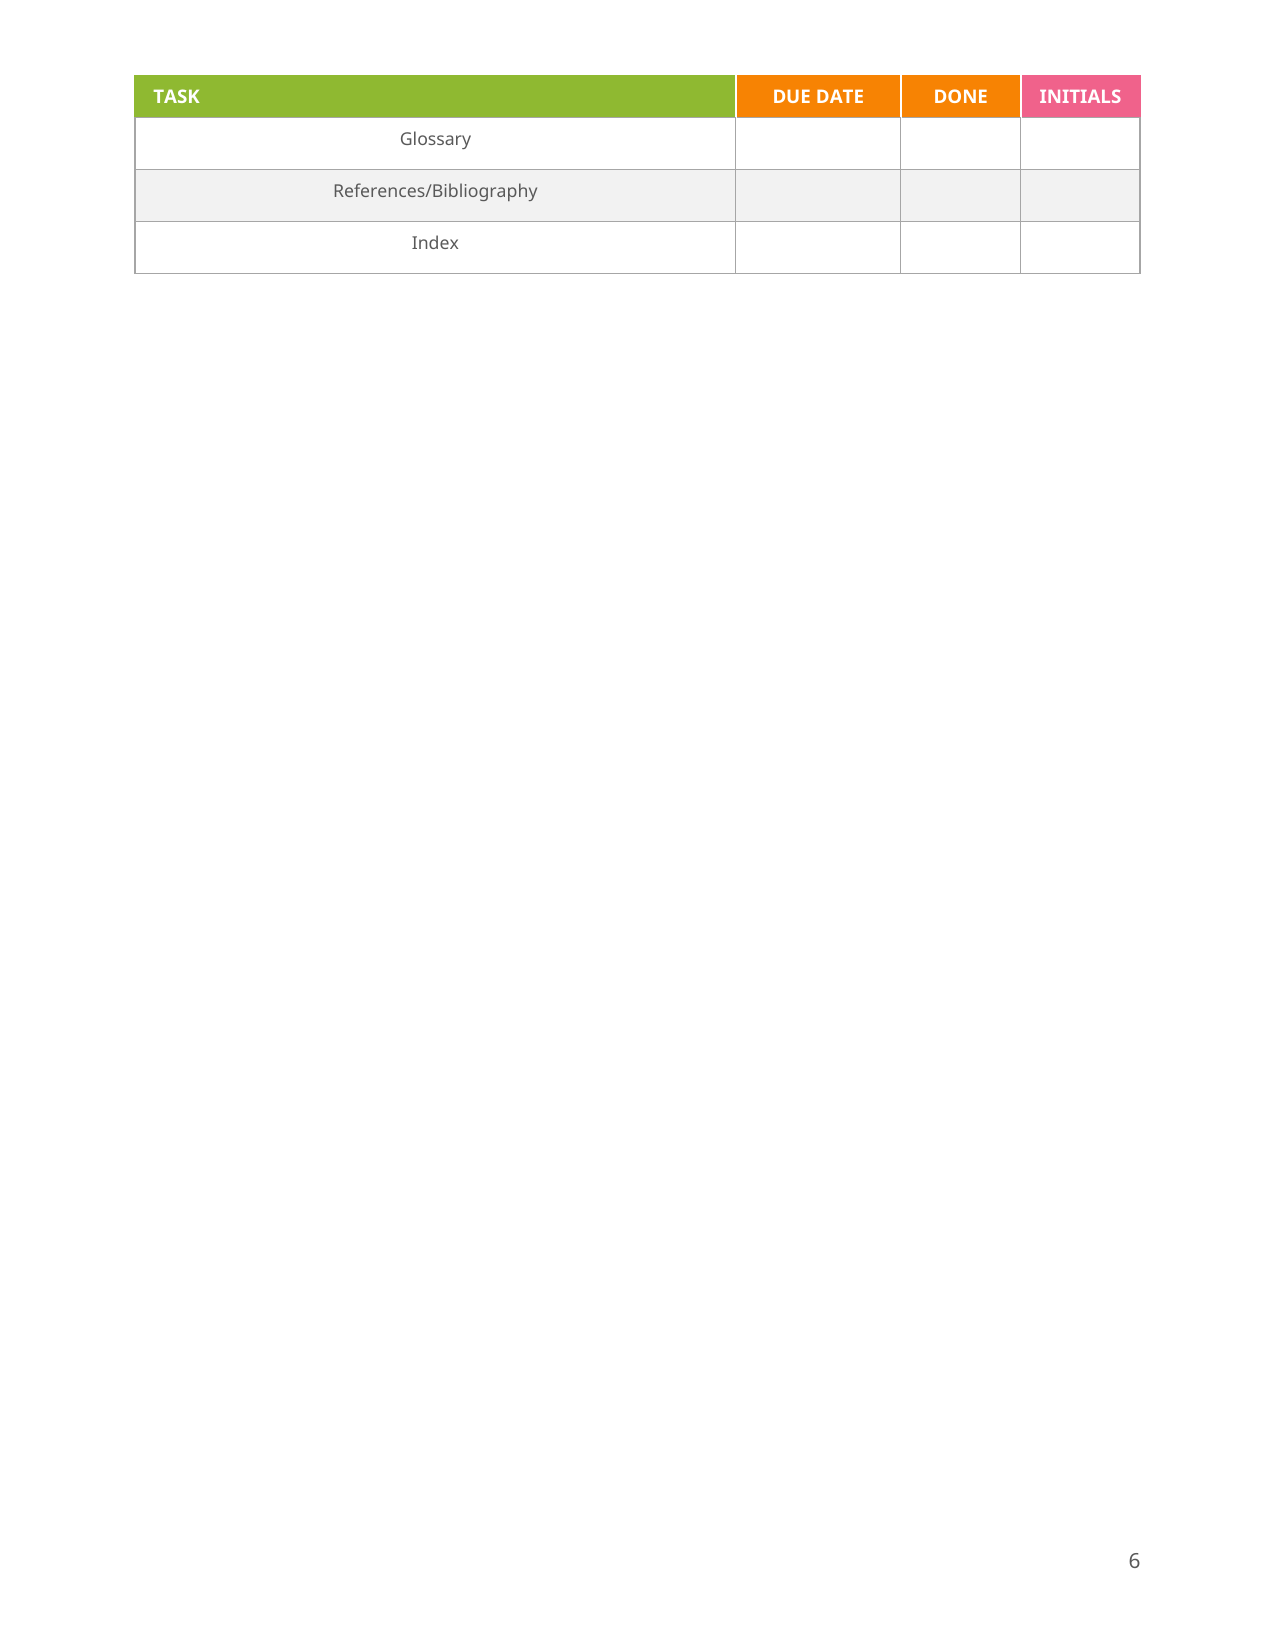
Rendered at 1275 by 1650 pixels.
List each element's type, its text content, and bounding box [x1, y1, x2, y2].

table_cell Index [136, 222, 735, 273]
table_header Due Date [737, 75, 900, 117]
table_cell [1021, 118, 1139, 169]
table_header Task [136, 75, 735, 117]
table_cell [736, 170, 900, 221]
table_cell [736, 118, 900, 169]
table_header Initials [1022, 75, 1139, 117]
table_header Done [902, 75, 1020, 117]
table_cell [736, 222, 900, 273]
table_cell [901, 170, 1020, 221]
table_cell [901, 118, 1020, 169]
table_cell [901, 222, 1020, 273]
table_cell Glossary [136, 118, 735, 169]
table_cell References/Bibliography [136, 170, 735, 221]
table_cell [1021, 222, 1139, 273]
table_cell [1021, 170, 1139, 221]
